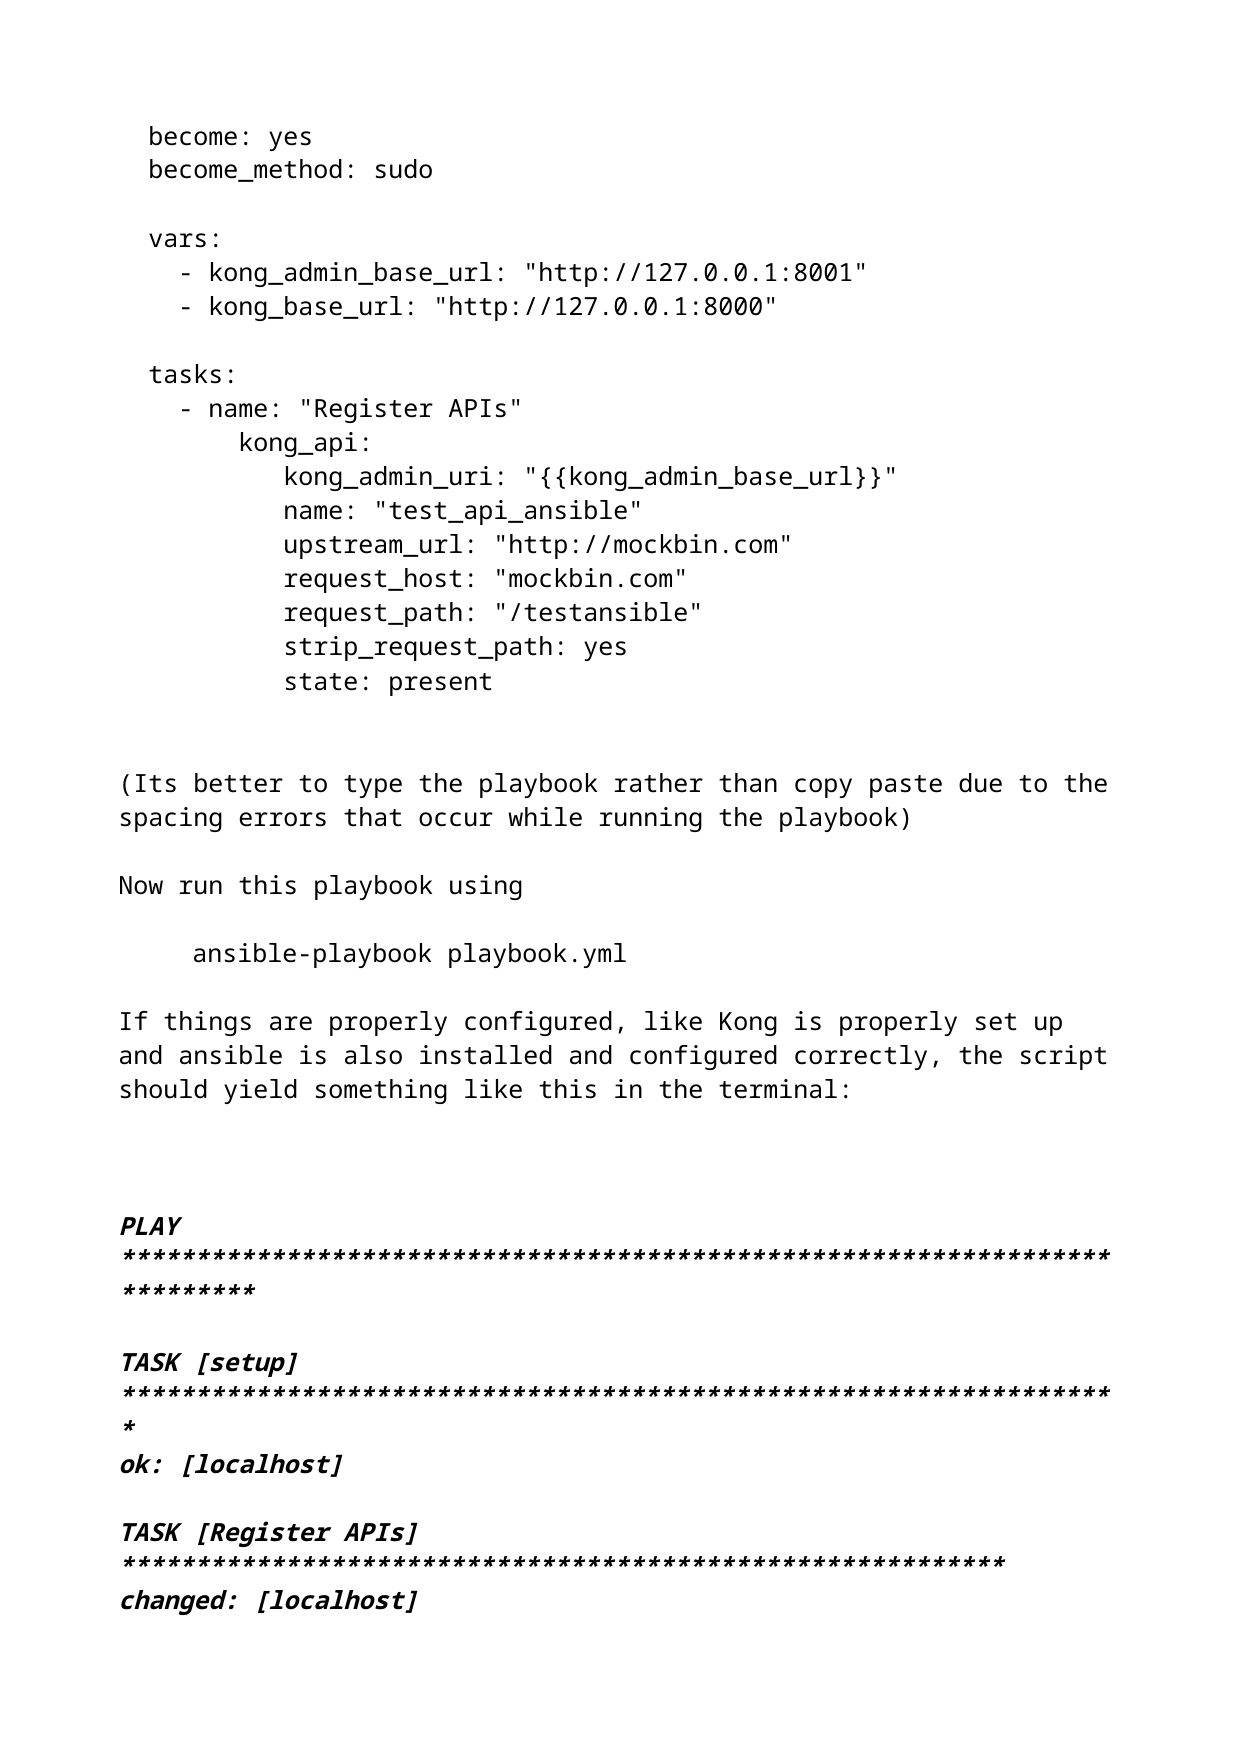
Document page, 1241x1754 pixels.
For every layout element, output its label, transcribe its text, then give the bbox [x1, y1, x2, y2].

text TASK [Register APIs] *********************************************************** [118, 1515, 1122, 1583]
text - kong_admin_base_url: "http://127.0.0.1:8001" [118, 254, 1122, 288]
text request_path: "/testansible" [118, 595, 1122, 629]
text changed: [localhost] [118, 1583, 1122, 1617]
text request_host: "mockbin.com" [118, 561, 1122, 595]
text state: present [118, 663, 1122, 697]
text PLAY *************************************************************************** [118, 1208, 1122, 1310]
text (Its better to type the playbook rather than copy paste due to the spacing errors that occur while running the playbook) [118, 765, 1122, 833]
text vars: [118, 220, 1122, 254]
text kong_admin_uri: "{{kong_admin_base_url}}" [118, 459, 1122, 493]
text Now run this playbook using [118, 867, 1122, 902]
text - name: "Register APIs" [118, 391, 1122, 425]
text kong_api: [118, 425, 1122, 459]
text become_method: sudo [118, 152, 1122, 186]
text tasks: [118, 357, 1122, 391]
text name: "test_api_ansible" [118, 493, 1122, 527]
text TASK [setup] ******************************************************************* [118, 1344, 1122, 1447]
text ansible-playbook playbook.yml [118, 936, 1122, 970]
text If things are properly configured, like Kong is properly set up and ansible is also installed and configured correctly, the script should yield something like this in the terminal: [118, 1004, 1122, 1106]
text strip_request_path: yes [118, 629, 1122, 663]
text upstream_url: "http://mockbin.com" [118, 527, 1122, 561]
text - kong_base_url: "http://127.0.0.1:8000" [118, 288, 1122, 322]
text ok: [localhost] [118, 1447, 1122, 1481]
text become: yes [118, 118, 1122, 152]
